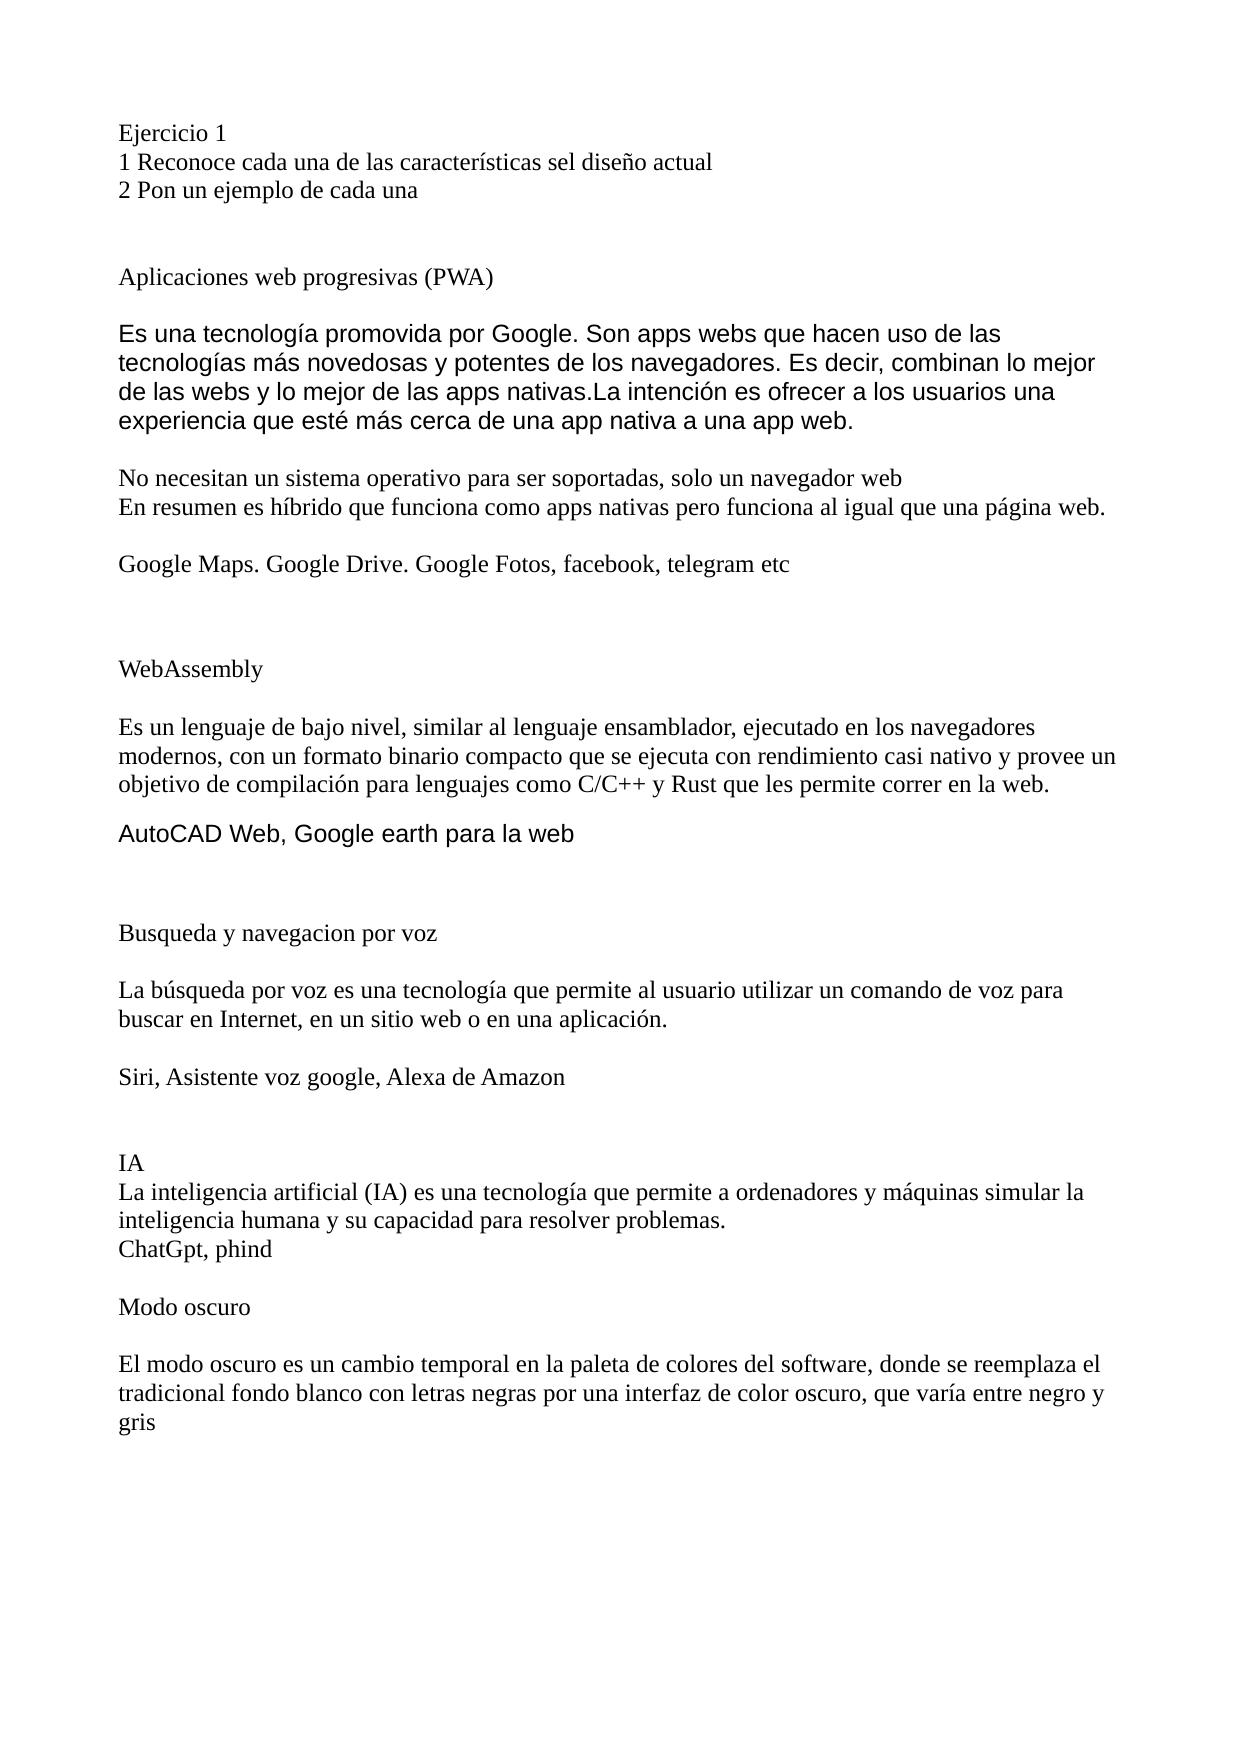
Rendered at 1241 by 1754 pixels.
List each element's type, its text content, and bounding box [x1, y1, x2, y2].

text Google Maps. Google Drive. Google Fotos, facebook, telegram etc [118, 549, 1122, 578]
text IA [118, 1148, 1122, 1177]
text Siri, Asistente voz google, Alexa de Amazon [118, 1062, 1122, 1090]
text Es una tecnología promovida por Google. Son apps webs que hacen uso de las tecnologías más novedosas y potentes de los navegadores. Es decir, combinan lo mejor de las webs y lo mejor de las apps nativas.La intención es ofrecer a los usuarios una experiencia que esté más cerca de una app nativa a una app web. [118, 319, 1122, 434]
text WebAssembly [118, 654, 1122, 683]
text Modo oscuro [118, 1292, 1122, 1320]
text Aplicaciones web progresivas (PWA) [118, 262, 1122, 291]
text La búsqueda por voz es una tecnología que permite al usuario utilizar un comando de voz para buscar en Internet, en un sitio web o en una aplicación. [118, 975, 1122, 1033]
text ChatGpt, phind [118, 1234, 1122, 1263]
text No necesitan un sistema operativo para ser soportadas, solo un navegador web [118, 463, 1122, 492]
text Ejercicio 1 [118, 118, 1122, 147]
text La inteligencia artificial (IA) es una tecnología que permite a ordenadores y máquinas simular la inteligencia humana y su capacidad para resolver problemas. [118, 1177, 1122, 1234]
text Busqueda y navegacion por voz [118, 918, 1122, 947]
subtitle AutoCAD Web, Google earth para la web [118, 819, 1122, 848]
text Es un lenguaje de bajo nivel, similar al lenguaje ensamblador, ejecutado en los navegadores modernos, con un formato binario compacto que se ejecuta con rendimiento casi nativo y provee un objetivo de compilación para lenguajes como C/C++ y Rust que les permite correr en la web. [118, 712, 1122, 798]
text 2 Pon un ejemplo de cada una [118, 176, 1122, 204]
text 1 Reconoce cada una de las características sel diseño actual [118, 147, 1122, 176]
text En resumen es híbrido que funciona como apps nativas pero funciona al igual que una página web. [118, 492, 1122, 521]
text El modo oscuro es un cambio temporal en la paleta de colores del software, donde se reemplaza el tradicional fondo blanco con letras negras por una interfaz de color oscuro, que varía entre negro y gris [118, 1349, 1122, 1435]
